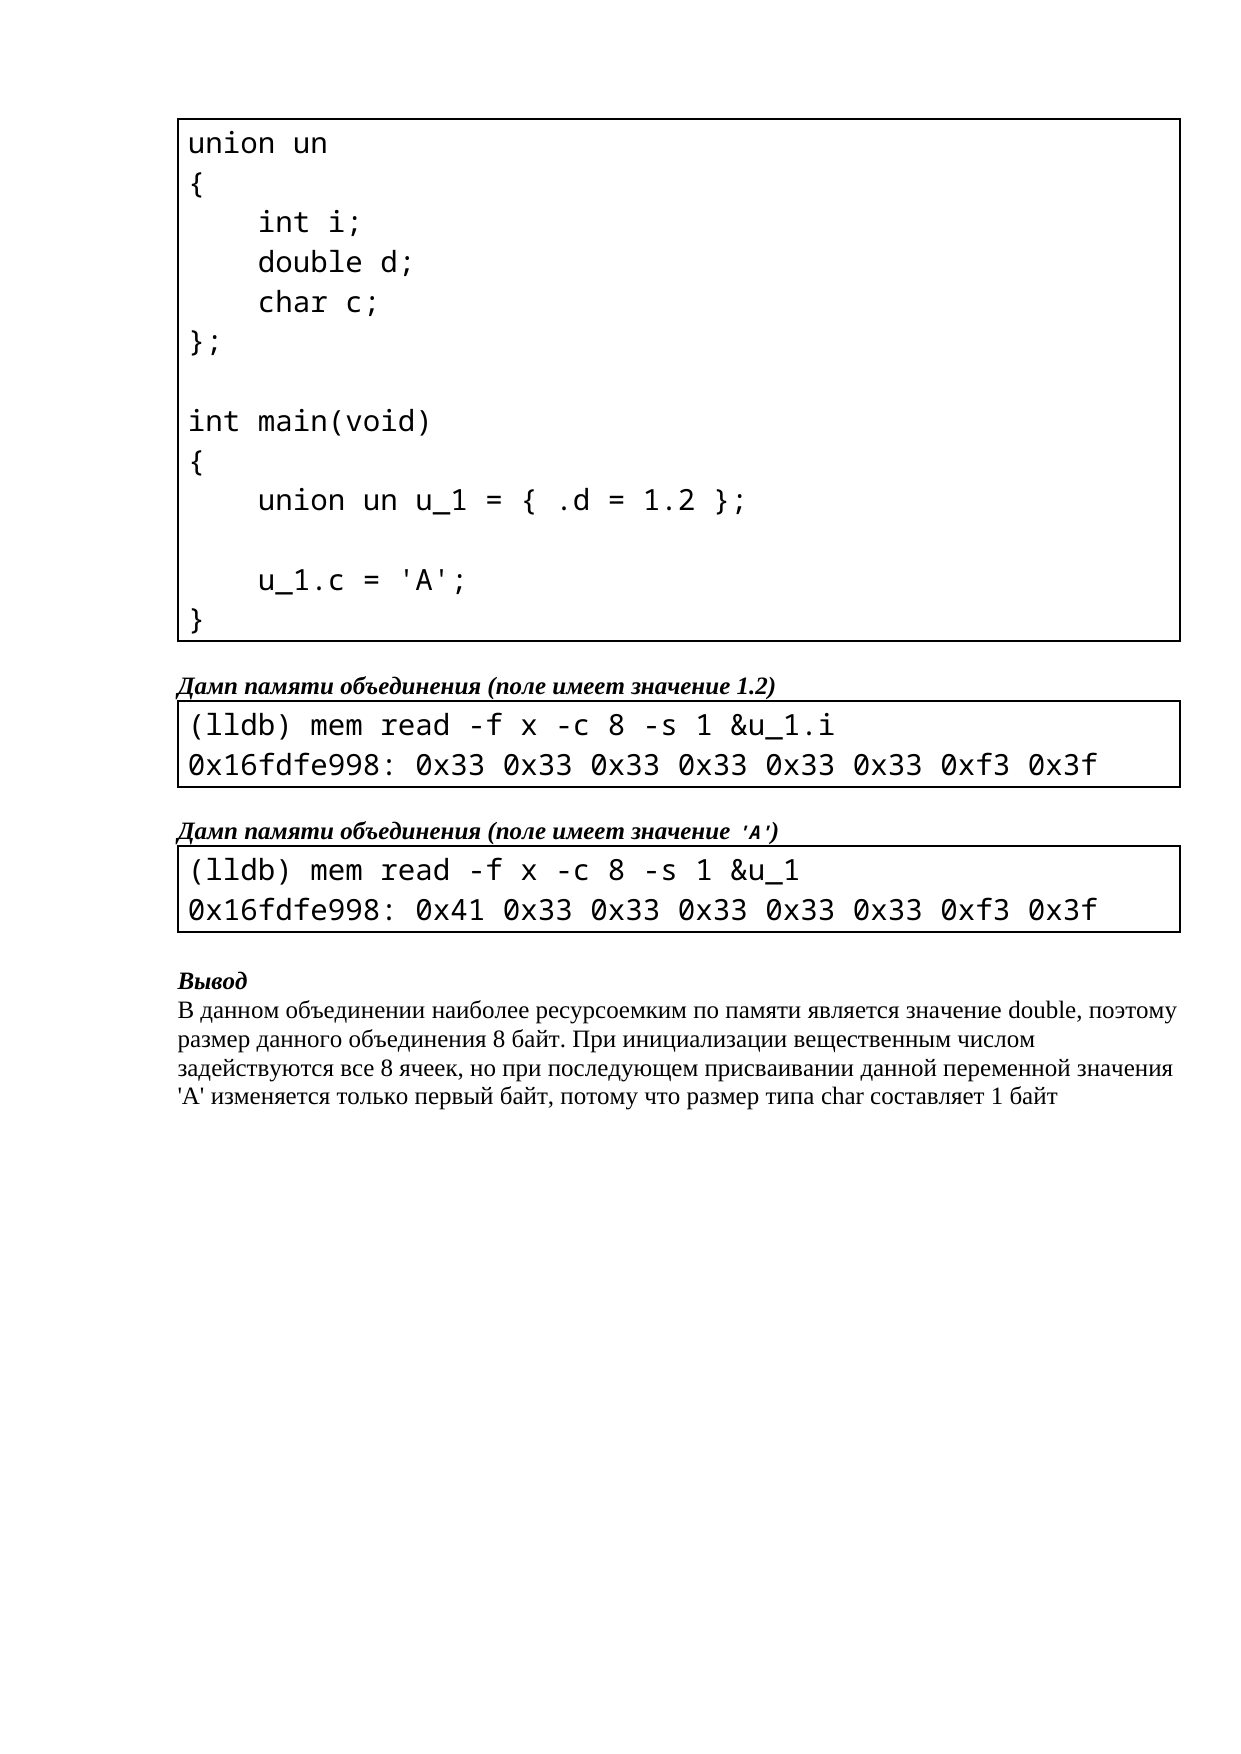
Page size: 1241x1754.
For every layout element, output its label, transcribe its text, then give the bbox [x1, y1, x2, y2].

text { [179, 158, 1179, 197]
text int main(void) [179, 396, 1179, 436]
text char c; [179, 277, 1179, 317]
text double d; [179, 237, 1179, 277]
text } [179, 594, 1179, 640]
text (lldb) mem read -f x -c 8 -s 1 &u_1 [179, 847, 1179, 885]
text u_1.c = 'A'; [179, 555, 1179, 594]
text 0x16fdfe998: 0x33 0x33 0x33 0x33 0x33 0x33 0xf3 0x3f [179, 739, 1179, 786]
text union un u_1 = { .d = 1.2 }; [179, 475, 1179, 519]
text 0x16fdfe998: 0x41 0x33 0x33 0x33 0x33 0x33 0xf3 0x3f [179, 885, 1179, 931]
text (lldb) mem read -f x -c 8 -s 1 &u_1.i [179, 702, 1179, 739]
text Вывод [177, 966, 1181, 995]
text union un [179, 120, 1179, 158]
text int i; [179, 197, 1179, 237]
text В данном объединении наиболее ресурсоемким по памяти является значение double, поэтому размер данного объединения 8 байт. При инициализации вещественным числом задействуются все 8 ячеек, но при последующем присваивании данной переменной значения 'A' изменяется только первый байт, потому что размер типа char составляет 1 байт [177, 995, 1181, 1110]
text Дамп памяти объединения (поле имеет значение 1.2) [177, 671, 1181, 700]
text { [179, 436, 1179, 475]
text Дамп памяти объединения (поле имеет значение 'A') [177, 816, 1181, 845]
text }; [179, 317, 1179, 360]
